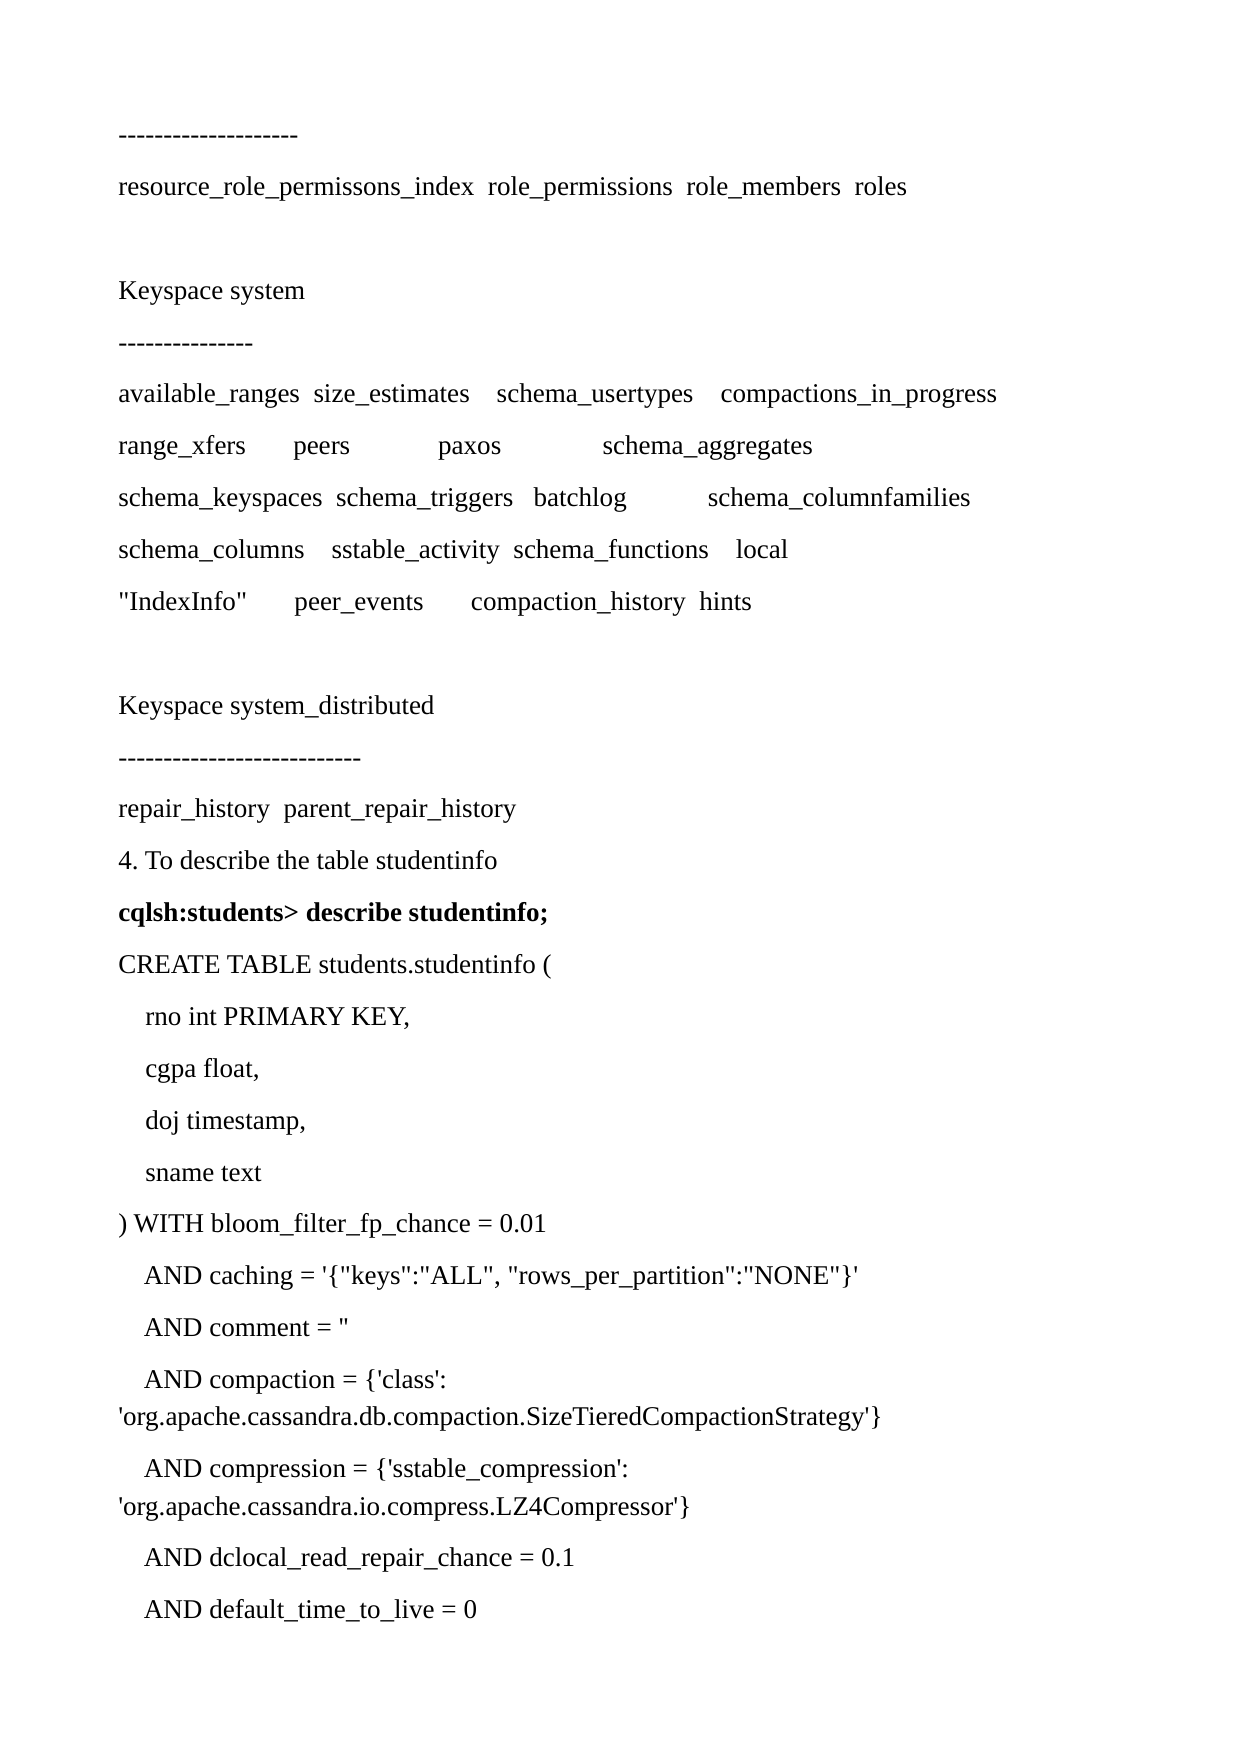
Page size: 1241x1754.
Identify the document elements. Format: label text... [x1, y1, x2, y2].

text schema_columns sstable_activity schema_functions local [118, 533, 1122, 564]
text repair_history parent_repair_history [118, 792, 1122, 824]
text -------------------- [118, 118, 1122, 149]
text sname text [118, 1156, 1122, 1187]
text cqlsh:students> describe studentinfo; [118, 896, 1122, 927]
text range_xfers peers paxos schema_aggregates [118, 429, 1122, 461]
text AND comment = '' [118, 1311, 1122, 1342]
text 4. To describe the table studentinfo [118, 844, 1122, 876]
text Keyspace system [118, 274, 1122, 305]
text doj timestamp, [118, 1104, 1122, 1135]
text CREATE TABLE students.studentinfo ( [118, 948, 1122, 979]
text ) WITH bloom_filter_fp_chance = 0.01 [118, 1207, 1122, 1239]
text AND dclocal_read_repair_chance = 0.1 [118, 1541, 1122, 1573]
text resource_role_permissons_index role_permissions role_members roles [118, 170, 1122, 201]
text AND compaction = {'class': 'org.apache.cassandra.db.compaction.SizeTieredCompactionStrategy'} [118, 1363, 1122, 1432]
text AND default_time_to_live = 0 [118, 1593, 1122, 1624]
text AND compression = {'sstable_compression': 'org.apache.cassandra.io.compress.LZ4Compressor'} [118, 1452, 1122, 1521]
text cgpa float, [118, 1052, 1122, 1083]
text rno int PRIMARY KEY, [118, 1000, 1122, 1031]
text Keyspace system_distributed [118, 689, 1122, 720]
text AND caching = '{"keys":"ALL", "rows_per_partition":"NONE"}' [118, 1259, 1122, 1291]
text available_ranges size_estimates schema_usertypes compactions_in_progress [118, 377, 1122, 409]
text "IndexInfo" peer_events compaction_history hints [118, 585, 1122, 616]
text schema_keyspaces schema_triggers batchlog schema_columnfamilies [118, 481, 1122, 512]
text --------------------------- [118, 741, 1122, 772]
text --------------- [118, 326, 1122, 357]
